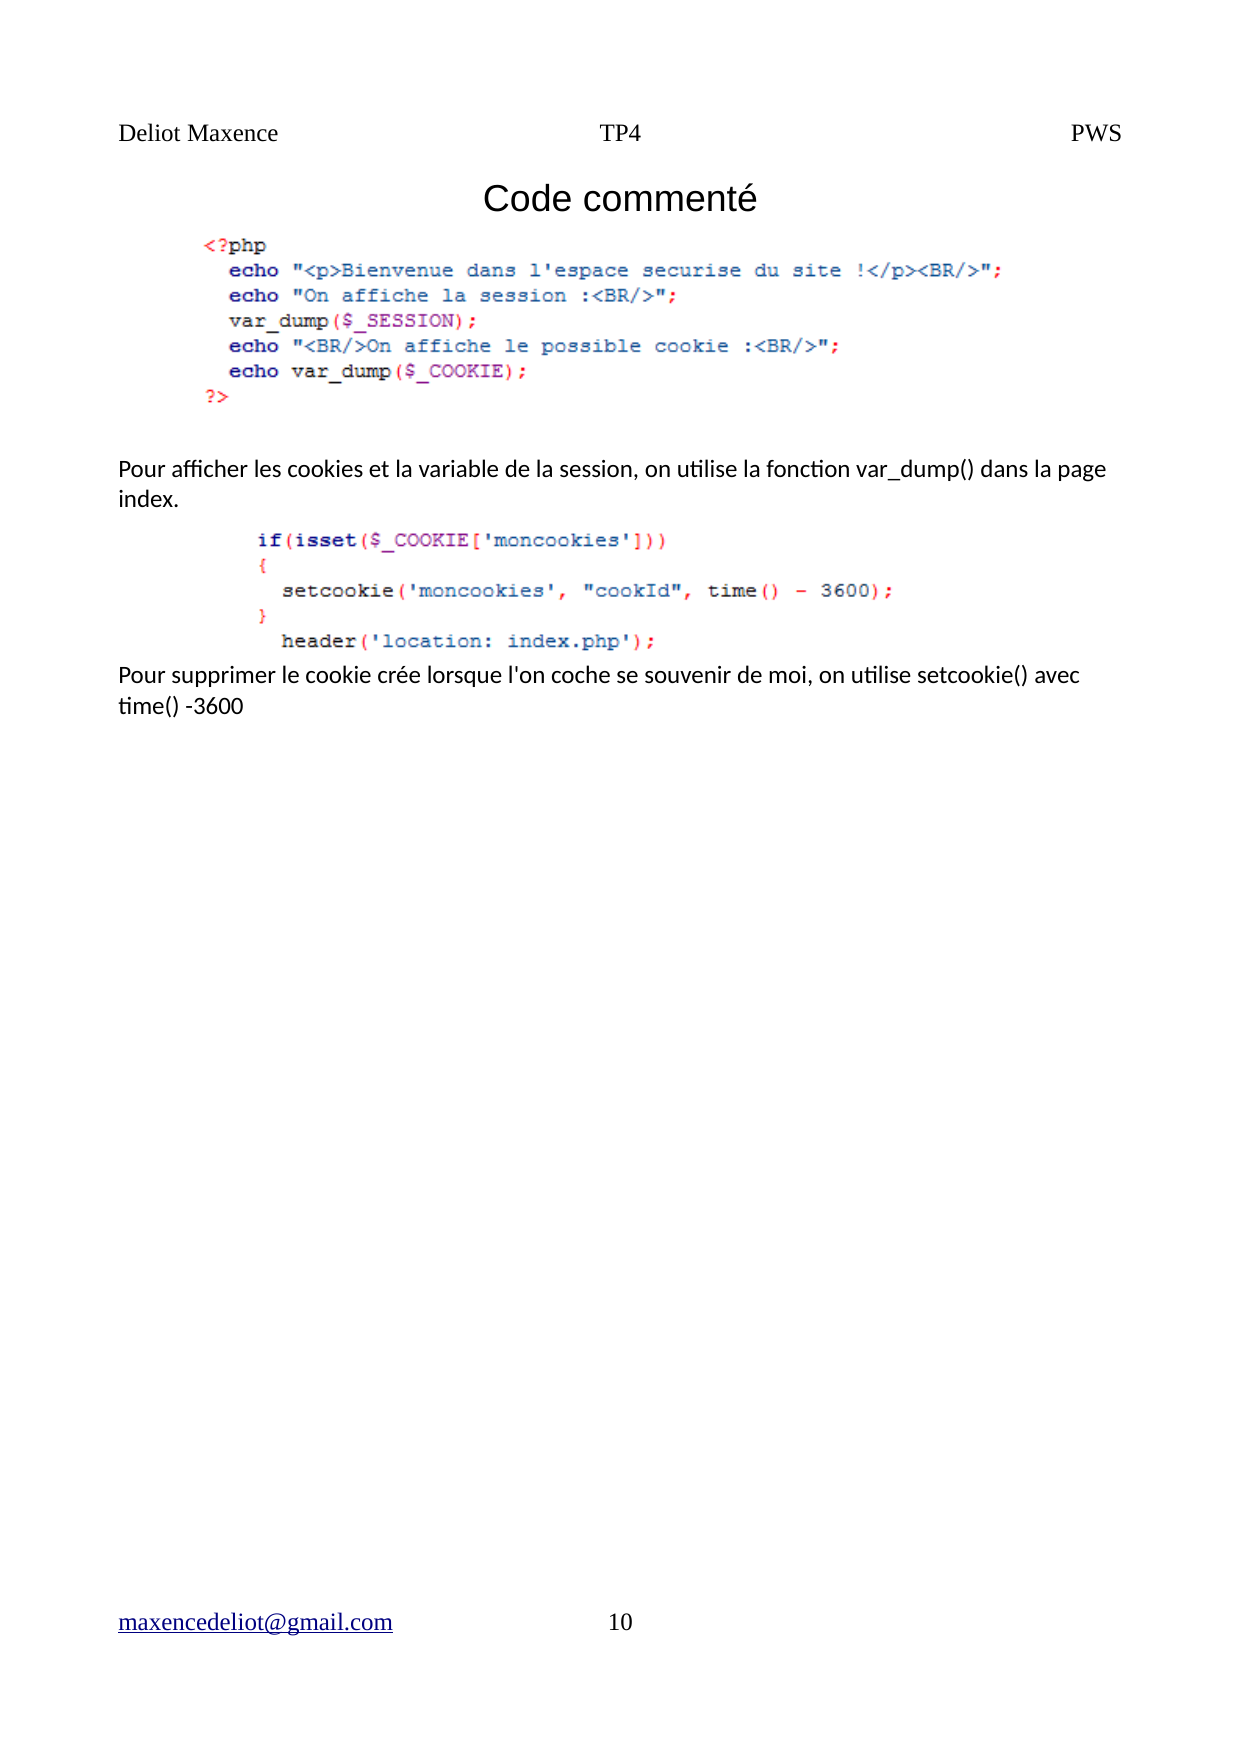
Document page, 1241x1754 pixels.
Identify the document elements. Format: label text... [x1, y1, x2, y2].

picture [201, 232, 1039, 412]
subtitle Code commenté [118, 176, 1122, 219]
text Pour supprimer le cookie crée lorsque l'on coche se souvenir de moi, on utilise setcookie() avec time() -3600 [118, 526, 1122, 720]
picture [249, 526, 991, 660]
text Pour afficher les cookies et la variable de la session, on utilise la fonction var_dump() dans la page index. [118, 453, 1122, 514]
